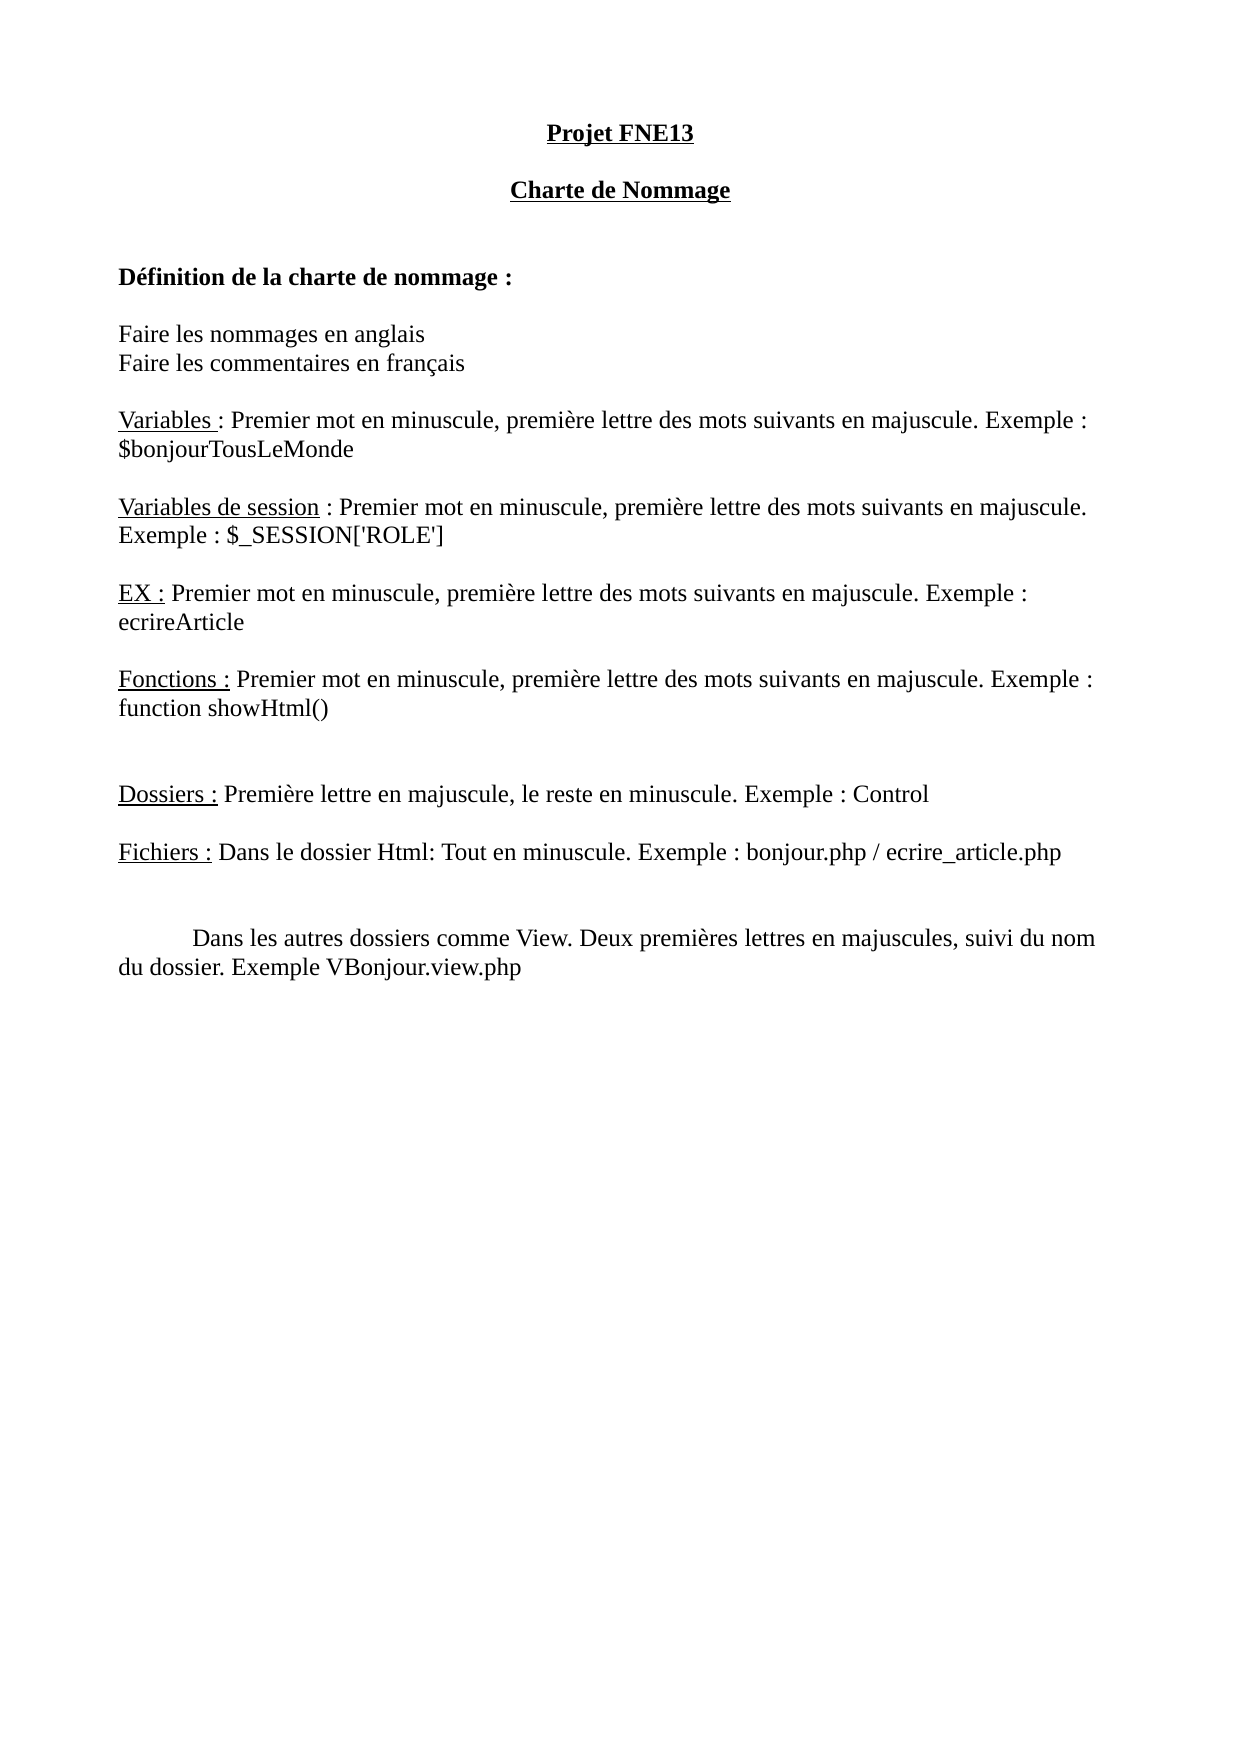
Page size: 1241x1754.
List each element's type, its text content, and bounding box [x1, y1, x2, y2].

text Variables : Premier mot en minuscule, première lettre des mots suivants en majuscule. Exemple : $bonjourTousLeMonde [118, 406, 1122, 463]
text Projet FNE13 [118, 118, 1122, 147]
text Charte de Nommage [118, 176, 1122, 204]
text Faire les nommages en anglais [118, 319, 1122, 348]
text Dossiers : Première lettre en majuscule, le reste en minuscule. Exemple : Control [118, 779, 1122, 808]
text Fichiers : Dans le dossier Html: Tout en minuscule. Exemple : bonjour.php / ecrire_article.php [118, 837, 1122, 866]
text Faire les commentaires en français [118, 348, 1122, 377]
text EX : Premier mot en minuscule, première lettre des mots suivants en majuscule. Exemple : ecrireArticle [118, 578, 1122, 636]
text Définition de la charte de nommage : [118, 262, 1122, 291]
text Fonctions : Premier mot en minuscule, première lettre des mots suivants en majuscule. Exemple : function showHtml() [118, 664, 1122, 722]
text Variables de session : Premier mot en minuscule, première lettre des mots suivants en majuscule. Exemple : $_SESSION['ROLE'] [118, 492, 1122, 549]
text Dans les autres dossiers comme View. Deux premières lettres en majuscules, suivi du nom du dossier. Exemple VBonjour.view.php [118, 923, 1122, 981]
